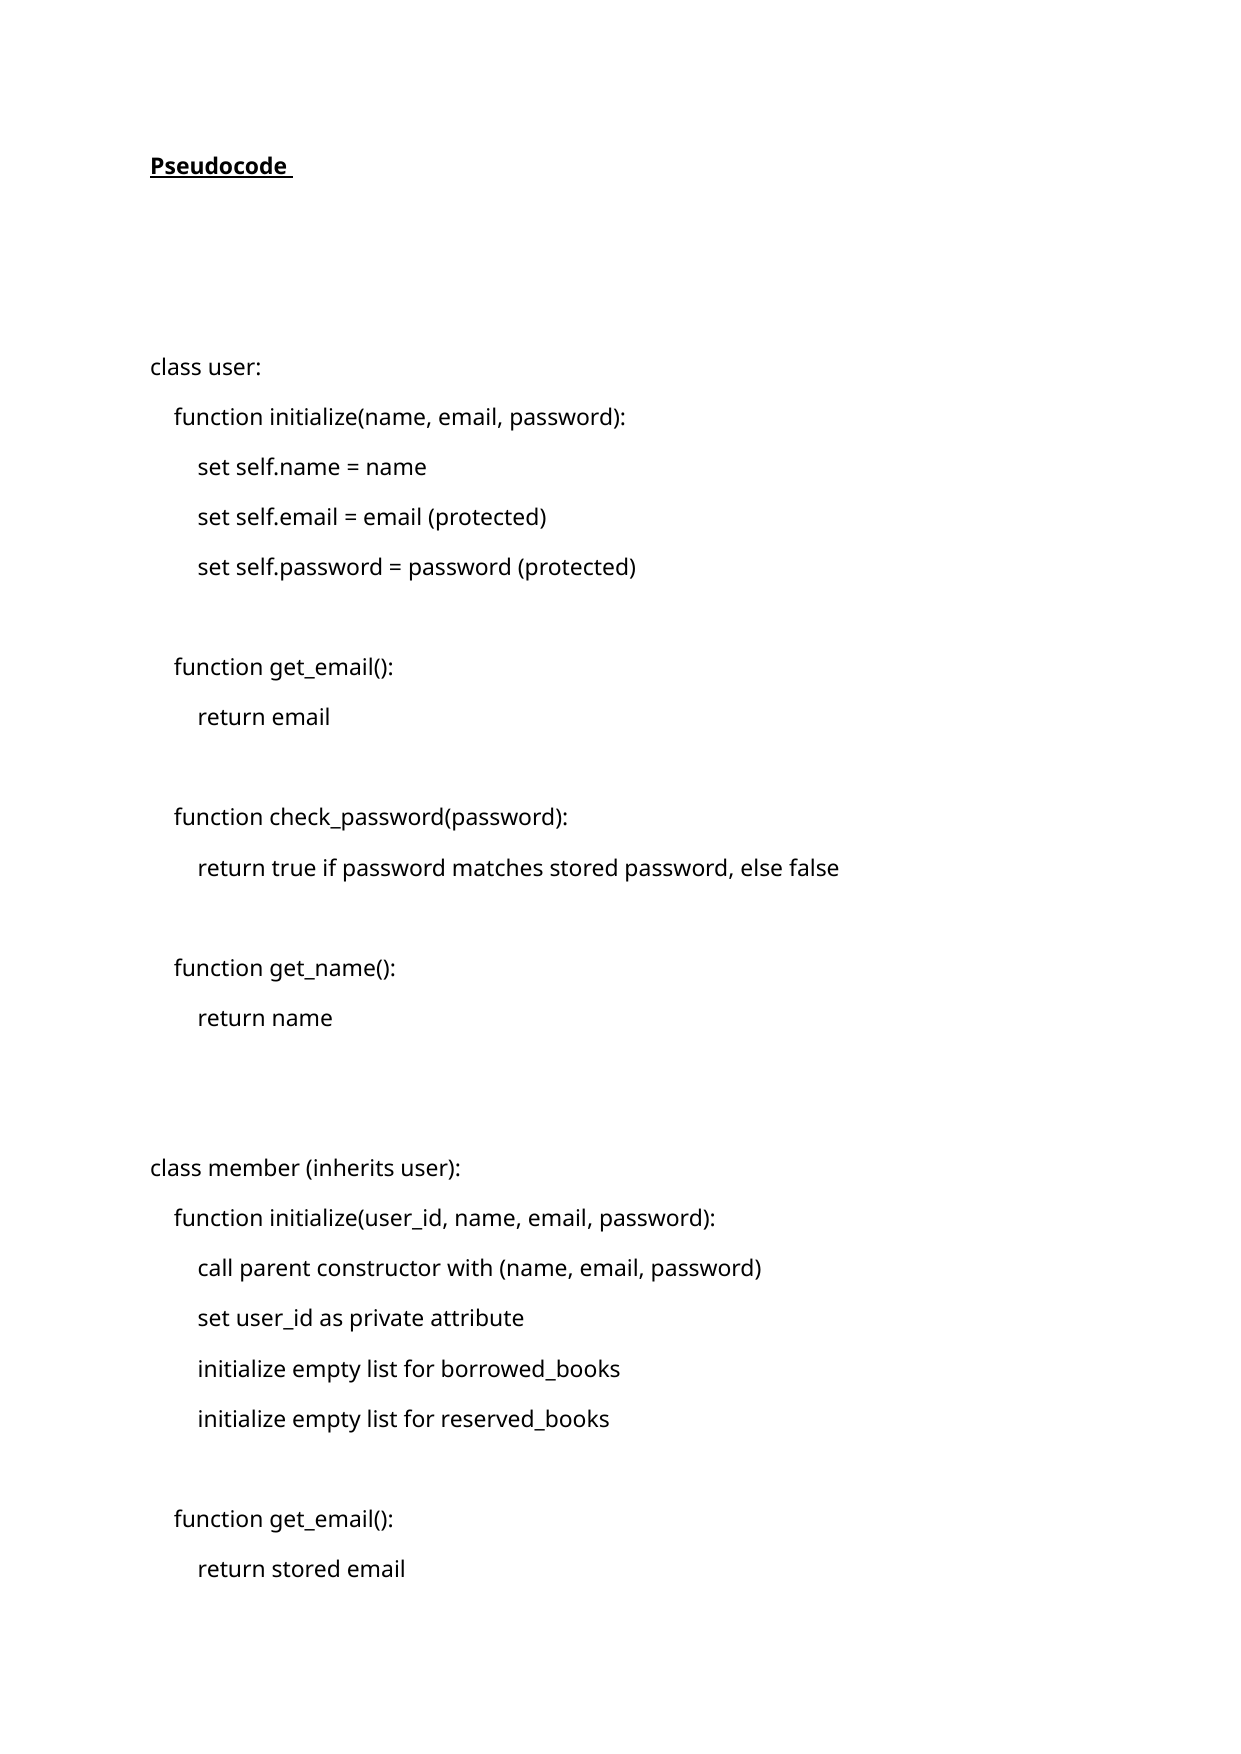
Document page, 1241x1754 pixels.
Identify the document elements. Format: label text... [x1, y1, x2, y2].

text return email [150, 701, 1090, 732]
text return name [150, 1002, 1090, 1033]
text function get_name(): [150, 952, 1090, 983]
text return stored email [150, 1553, 1090, 1584]
text class member (inherits user): [150, 1152, 1090, 1183]
text set self.email = email (protected) [150, 501, 1090, 532]
text initialize empty list for borrowed_books [150, 1352, 1090, 1384]
text function get_email(): [150, 651, 1090, 682]
text set self.password = password (protected) [150, 551, 1090, 582]
text function check_password(password): [150, 801, 1090, 833]
text function initialize(name, email, password): [150, 401, 1090, 432]
text return true if password matches stored password, else false [150, 851, 1090, 883]
text function initialize(user_id, name, email, password): [150, 1202, 1090, 1233]
text set self.name = name [150, 451, 1090, 482]
text call parent constructor with (name, email, password) [150, 1252, 1090, 1283]
text class user: [150, 350, 1090, 382]
text Pseudocode [150, 150, 1090, 181]
text function get_email(): [150, 1503, 1090, 1534]
text set user_id as private attribute [150, 1302, 1090, 1334]
text initialize empty list for reserved_books [150, 1403, 1090, 1434]
